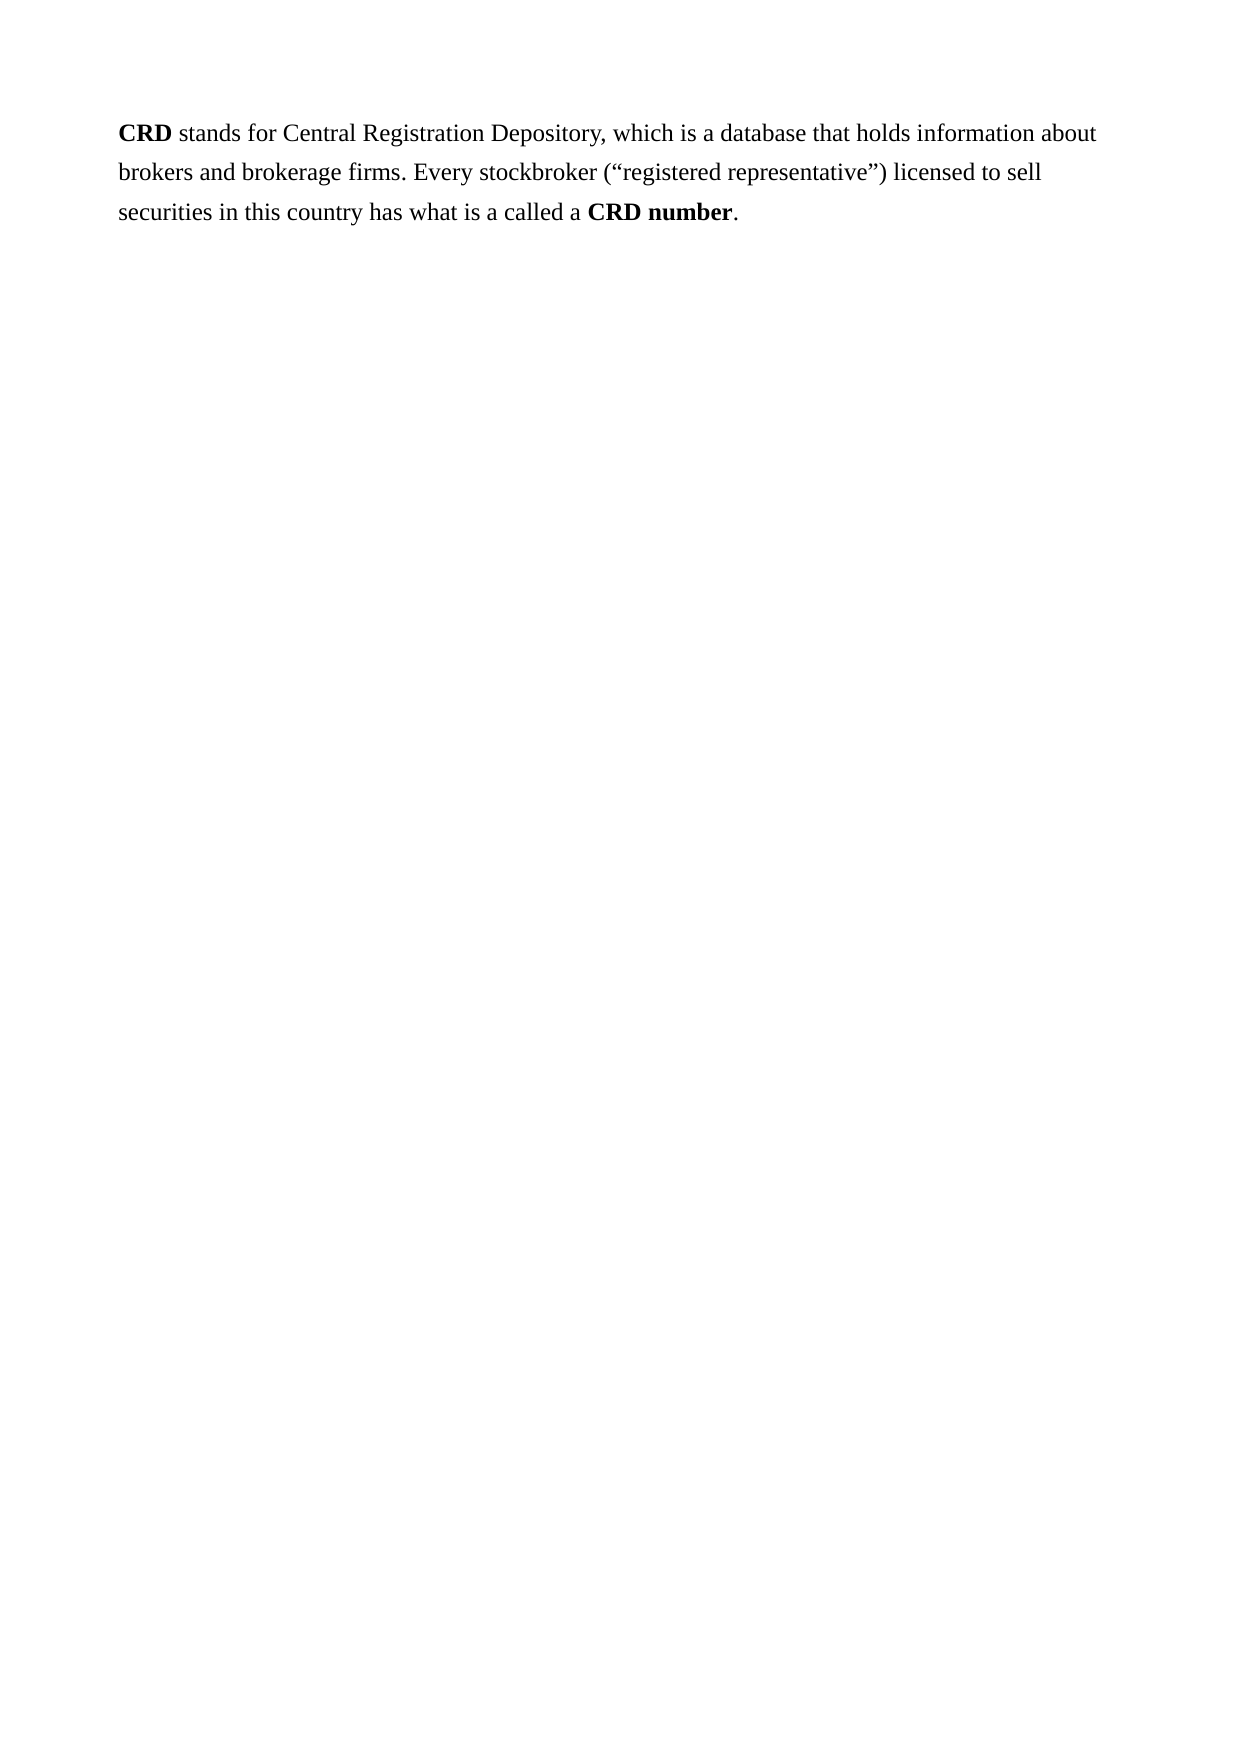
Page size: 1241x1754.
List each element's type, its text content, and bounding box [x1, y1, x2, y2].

text CRD stands for Central Registration Depository, which is a database that holds information about brokers and brokerage firms. Every stockbroker (“registered representative”) licensed to sell securities in this country has what is a called a CRD number. [118, 118, 1122, 226]
